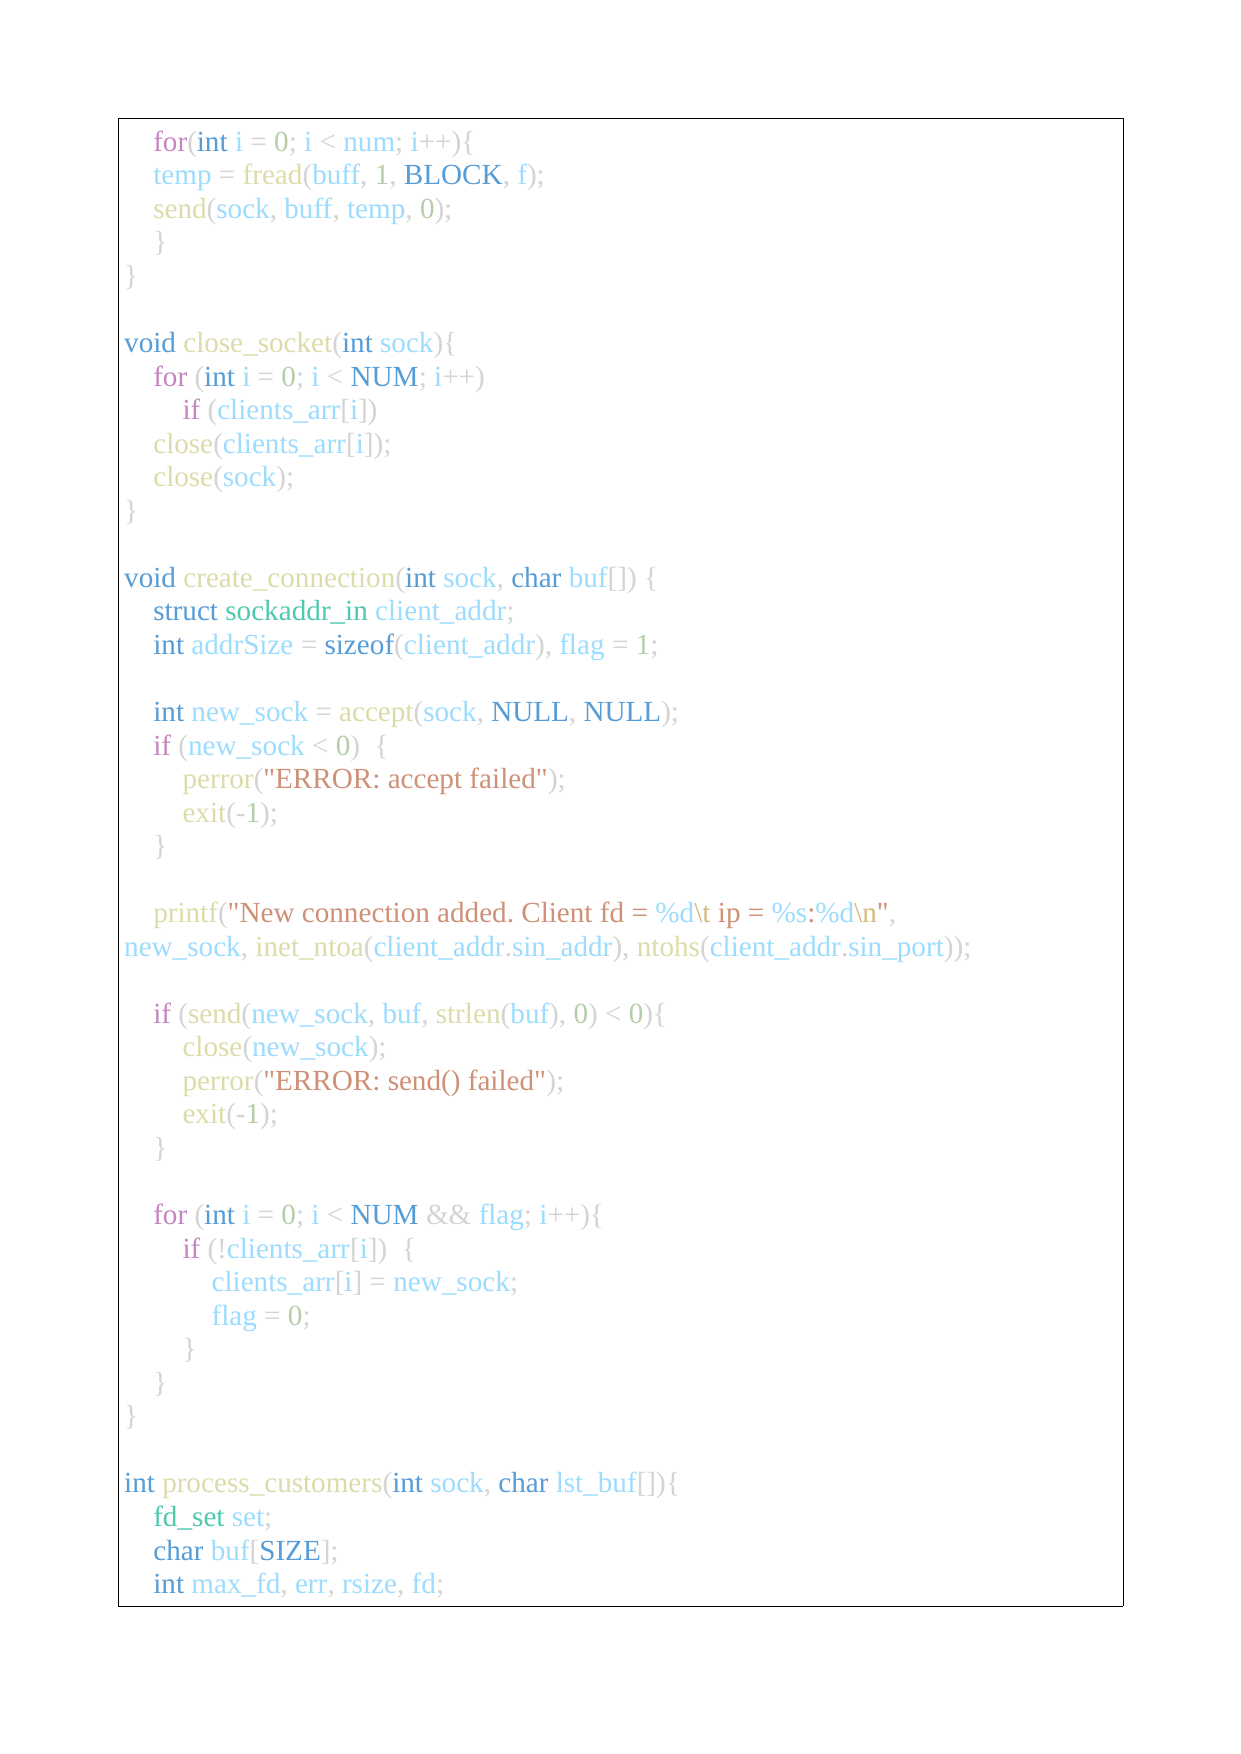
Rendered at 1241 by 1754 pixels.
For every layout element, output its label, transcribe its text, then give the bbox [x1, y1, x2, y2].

table_header for(int i = 0; i < num; i++){ temp = fread(buff, 1, BLOCK, f); send(sock, buff, temp, 0); } } void close_socket(int sock){ for (int i = 0; i < NUM; i++) if (clients_arr[i]) close(clients_arr[i]); close(sock); } void create_connection(int sock, char buf[]) { struct sockaddr_in client_addr; int addrSize = sizeof(client_addr), flag = 1; int new_sock = accept(sock, NULL, NULL); if (new_sock < 0) { perror("ERROR: accept failed"); exit(-1); } printf("New connection added. Client fd = %d\t ip = %s:%d\n", new_sock, inet_ntoa(client_addr.sin_addr), ntohs(client_addr.sin_port)); if (send(new_sock, buf, strlen(buf), 0) < 0){ close(new_sock); perror("ERROR: send() failed"); exit(-1); } for (int i = 0; i < NUM && flag; i++){ if (!clients_arr[i]) { clients_arr[i] = new_sock; flag = 0; } } } int process_customers(int sock, char lst_buf[]){ fd_set set; char buf[SIZE]; int max_fd, err, rsize, fd; [119, 119, 1123, 1606]
